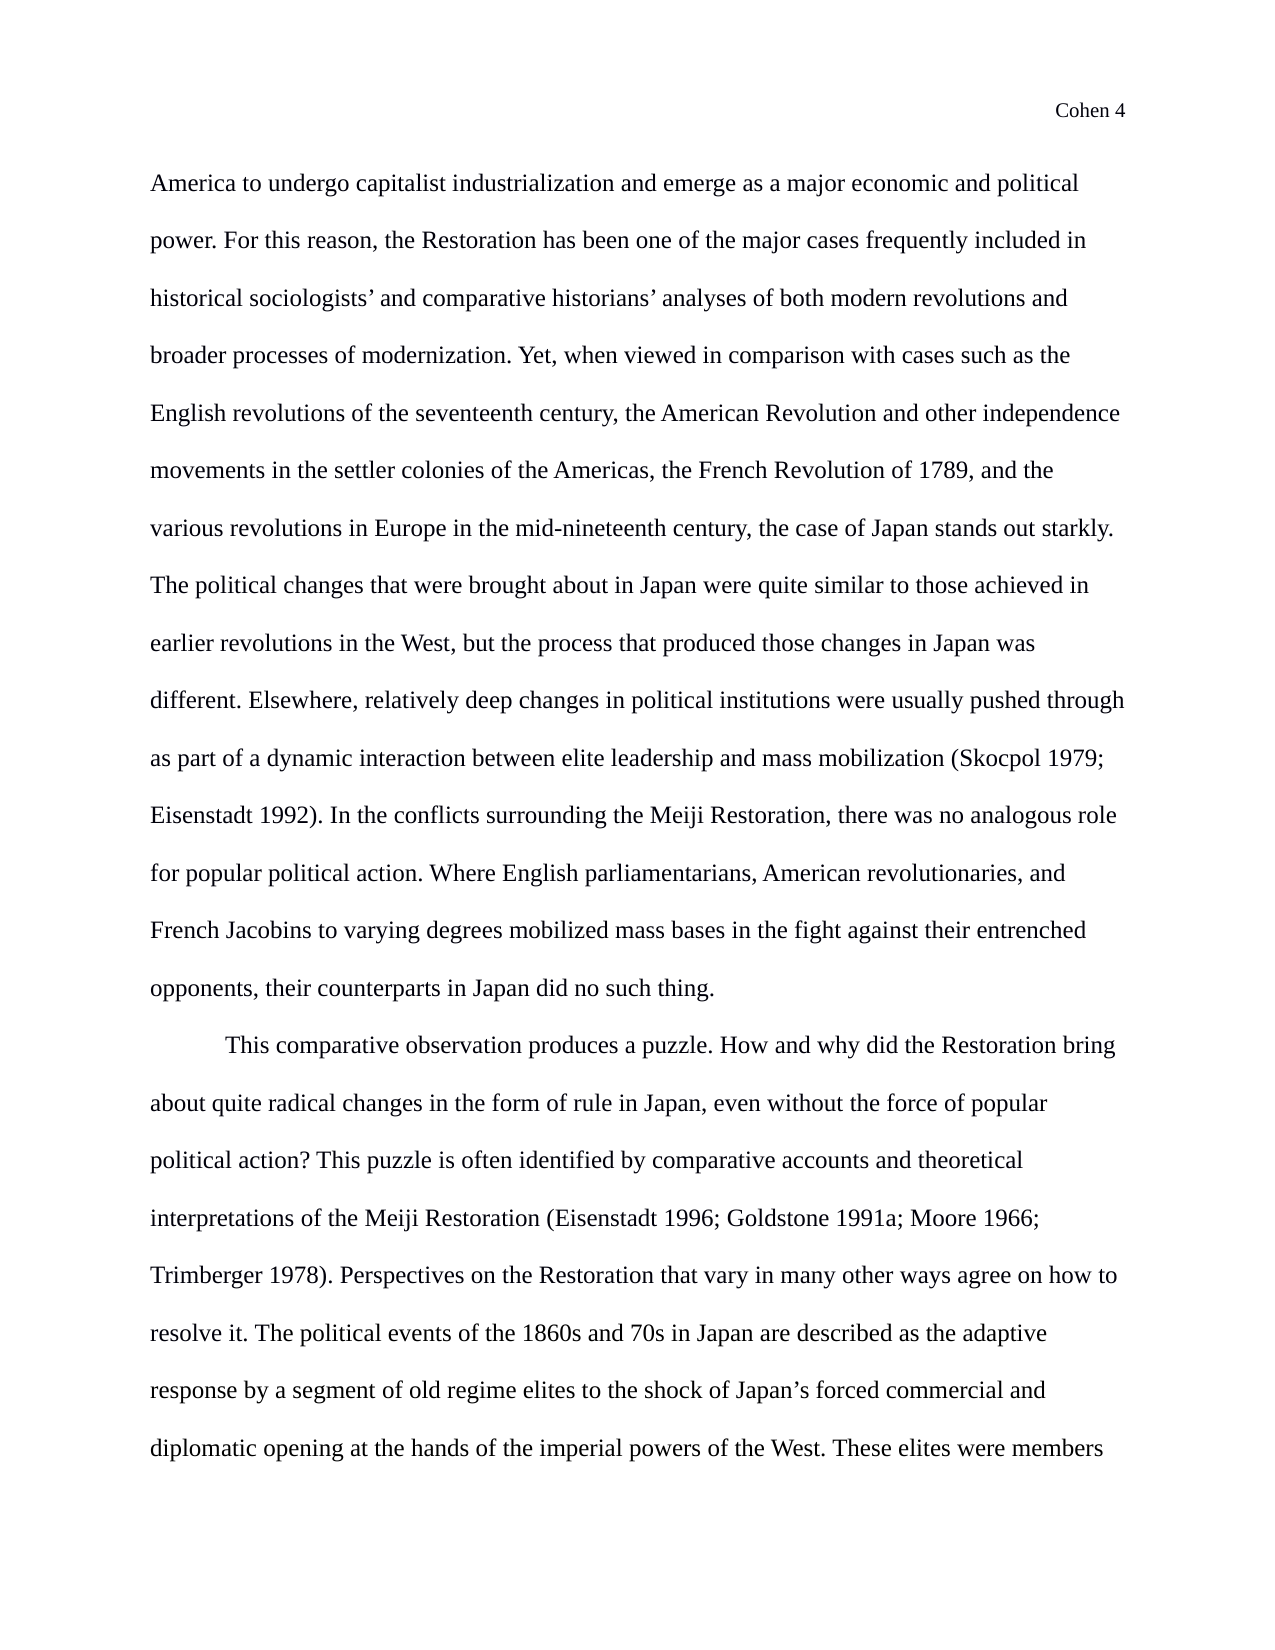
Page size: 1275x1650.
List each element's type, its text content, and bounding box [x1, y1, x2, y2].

text America to undergo capitalist industrialization and emerge as a major economic and political power. For this reason, the Restoration has been one of the major cases frequently included in historical sociologists’ and comparative historians’ analyses of both modern revolutions and broader processes of modernization. Yet, when viewed in comparison with cases such as the English revolutions of the seventeenth century, the American Revolution and other independence movements in the settler colonies of the Americas, the French Revolution of 1789, and the various revolutions in Europe in the mid-nineteenth century, the case of Japan stands out starkly. The political changes that were brought about in Japan were quite similar to those achieved in earlier revolutions in the West, but the process that produced those changes in Japan was different. Elsewhere, relatively deep changes in political institutions were usually pushed through as part of a dynamic interaction between elite leadership and mass mobilization (Skocpol 1979; Eisenstadt 1992). In the conflicts surrounding the Meiji Restoration, there was no analogous role for popular political action. Where English parliamentarians, American revolutionaries, and French Jacobins to varying degrees mobilized mass bases in the fight against their entrenched opponents, their counterparts in Japan did no such thing. [150, 168, 1125, 1002]
text This comparative observation produces a puzzle. How and why did the Restoration bring about quite radical changes in the form of rule in Japan, even without the force of popular political action? This puzzle is often identified by comparative accounts and theoretical interpretations of the Meiji Restoration (Eisenstadt 1996; Goldstone 1991a; Moore 1966; Trimberger 1978). Perspectives on the Restoration that vary in many other ways agree on how to resolve it. The political events of the 1860s and 70s in Japan are described as the adaptive response by a segment of old regime elites to the shock of Japan’s forced commercial and diplomatic opening at the hands of the imperial powers of the West. These elites were members [150, 1031, 1125, 1462]
